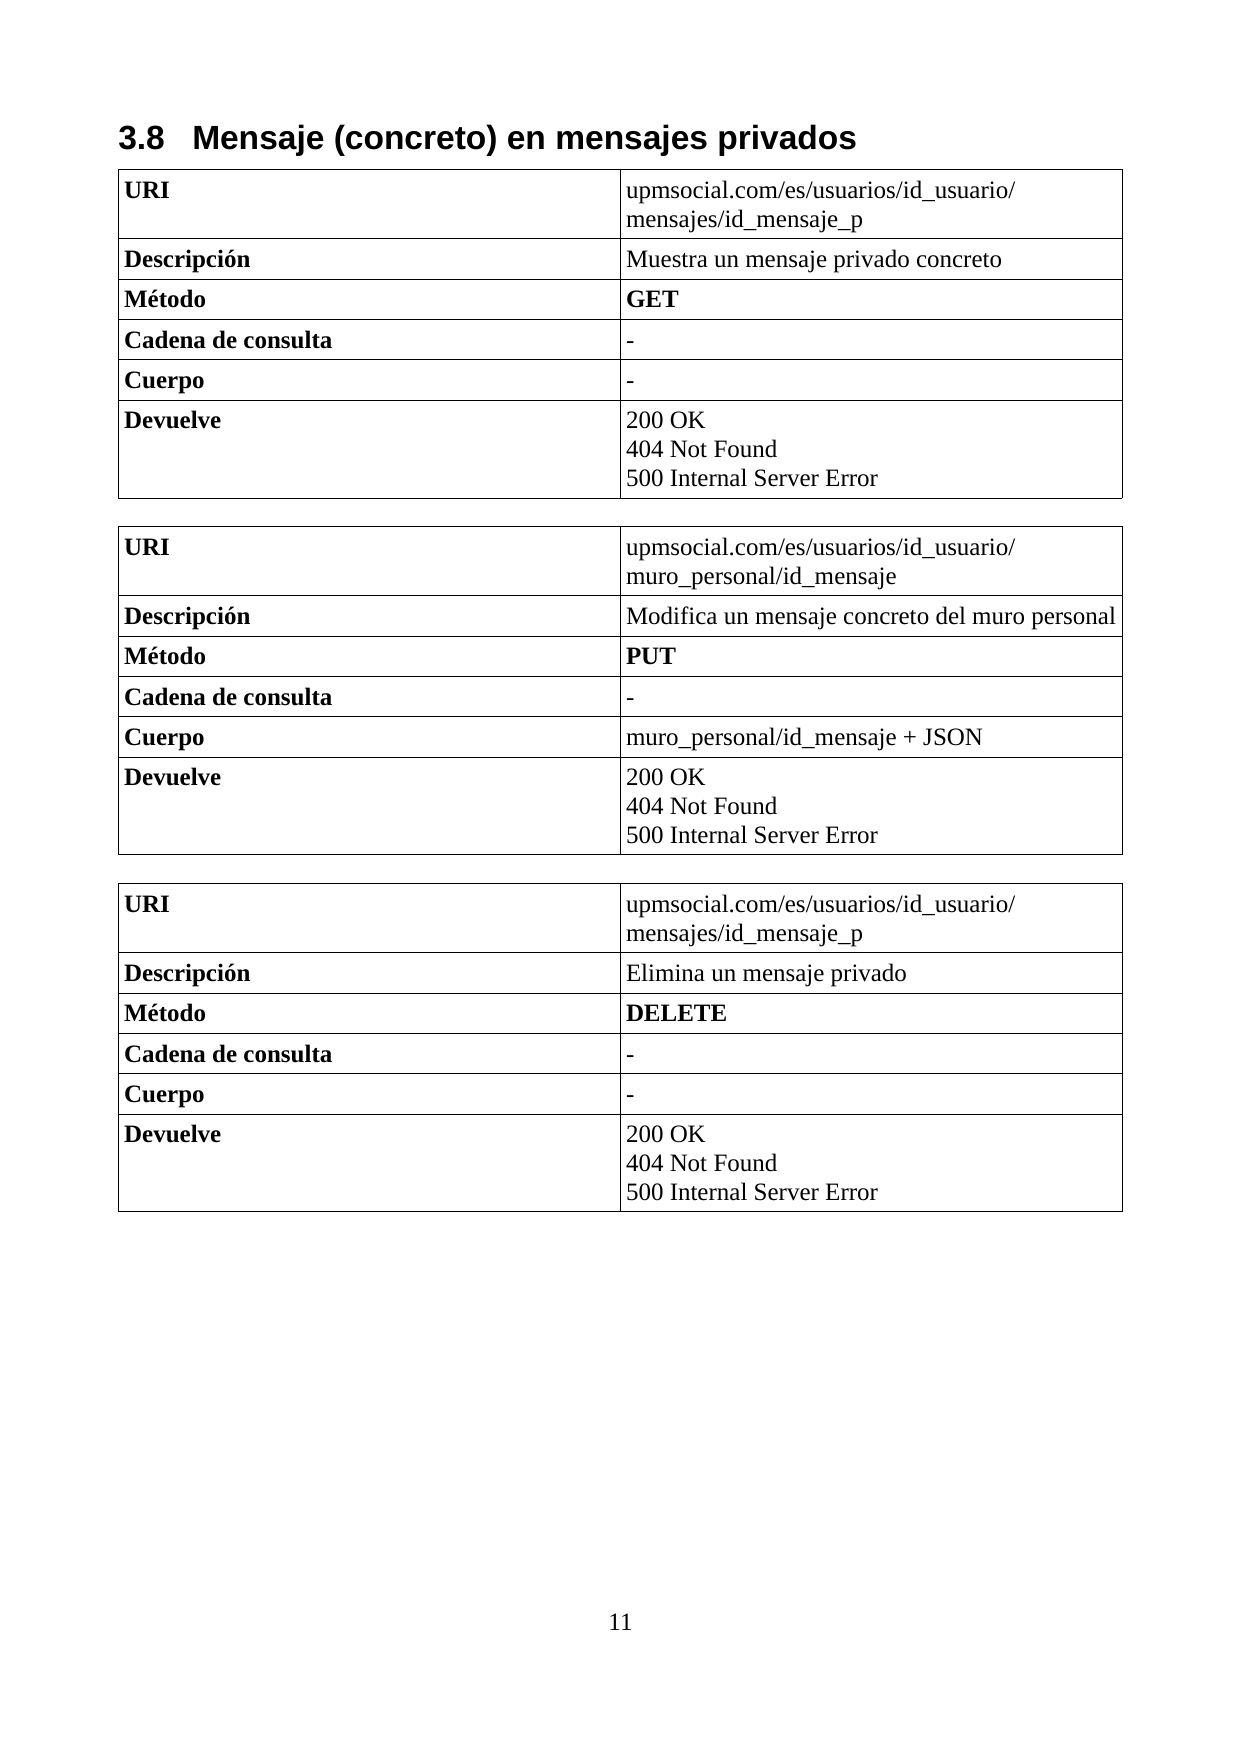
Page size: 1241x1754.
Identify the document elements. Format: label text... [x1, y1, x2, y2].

table_cell Cuerpo [119, 1074, 620, 1113]
table_cell - [621, 1074, 1122, 1113]
table_cell - [621, 360, 1122, 399]
table_cell Cadena de consulta [119, 320, 620, 359]
table_cell Descripción [119, 953, 620, 993]
table_cell Devuelve [119, 758, 620, 854]
table_cell Método [119, 637, 620, 676]
table_cell Elimina un mensaje privado [621, 953, 1122, 993]
table_cell Modifica un mensaje concreto del muro personal [621, 596, 1122, 636]
table_header upmsocial.com/es/usuarios/id_usuario/mensajes/id_mensaje_p [621, 884, 1122, 952]
table_cell - [621, 320, 1122, 359]
table_cell Método [119, 280, 620, 319]
subtitle Mensaje (concreto) en mensajes privados [118, 118, 1122, 157]
table_header URI [119, 884, 620, 952]
table_cell - [621, 677, 1122, 716]
table_cell Devuelve [119, 1115, 620, 1211]
table_cell 200 OK 404 Not Found 500 Internal Server Error [621, 1115, 1122, 1211]
table_cell Cadena de consulta [119, 1034, 620, 1073]
table_cell Cuerpo [119, 360, 620, 399]
table_cell Descripción [119, 239, 620, 279]
table_cell Cuerpo [119, 717, 620, 757]
table_header URI [119, 527, 620, 595]
table_header upmsocial.com/es/usuarios/id_usuario/muro_personal/id_mensaje [621, 527, 1122, 595]
table_cell Devuelve [119, 401, 620, 497]
table_cell Cadena de consulta [119, 677, 620, 716]
table_cell Descripción [119, 596, 620, 636]
table_cell 200 OK 404 Not Found 500 Internal Server Error [621, 401, 1122, 497]
table_cell 200 OK 404 Not Found 500 Internal Server Error [621, 758, 1122, 854]
table_cell Muestra un mensaje privado concreto [621, 239, 1122, 279]
table_cell Método [119, 994, 620, 1033]
table_cell DELETE [621, 994, 1122, 1033]
table_header URI [119, 170, 620, 238]
table_cell muro_personal/id_mensaje + JSON [621, 717, 1122, 757]
table_cell PUT [621, 637, 1122, 676]
table_cell GET [621, 280, 1122, 319]
table_header upmsocial.com/es/usuarios/id_usuario/mensajes/id_mensaje_p [621, 170, 1122, 238]
table_cell - [621, 1034, 1122, 1073]
